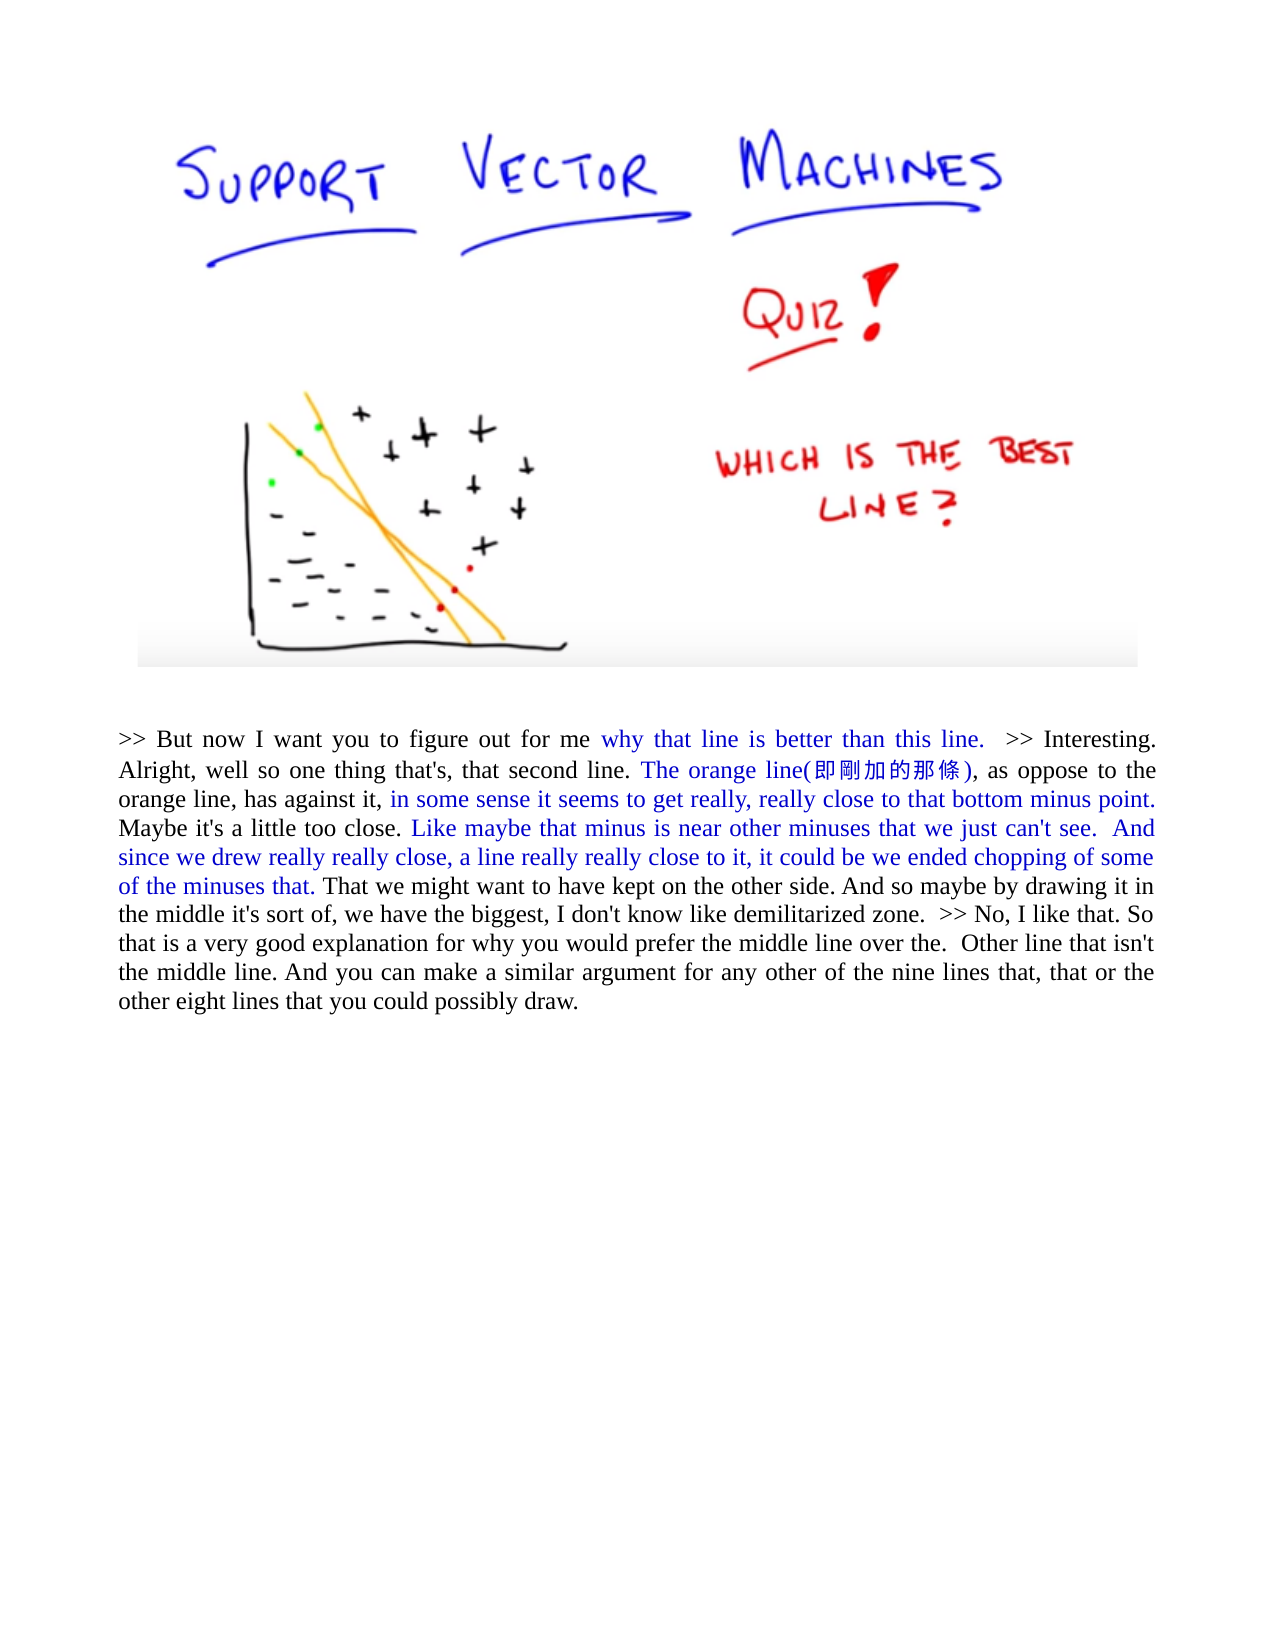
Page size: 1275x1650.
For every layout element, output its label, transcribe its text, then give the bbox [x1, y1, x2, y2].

picture [137, 118, 1138, 667]
text >> But now I want you to figure out for me why that line is better than this line. >> Interesting. Alright, well so one thing that's, that second line. The orange line(即剛加的那條), as oppose to the orange line, has against it, in some sense it seems to get really, really close to that bottom minus point. Maybe it's a little too close. Like maybe that minus is near other minuses that we just can't see. And since we drew really really close, a line really really close to it, it could be we ended chopping of some of the minuses that. That we might want to have kept on the other side. And so maybe by drawing it in the middle it's sort of, we have the biggest, I don't know like demilitarized zone. >> No, I like that. So that is a very good explanation for why you would prefer the middle line over the. Other line that isn't the middle line. And you can make a similar argument for any other of the nine lines that, that or the other eight lines that you could possibly draw. [118, 724, 1157, 1014]
